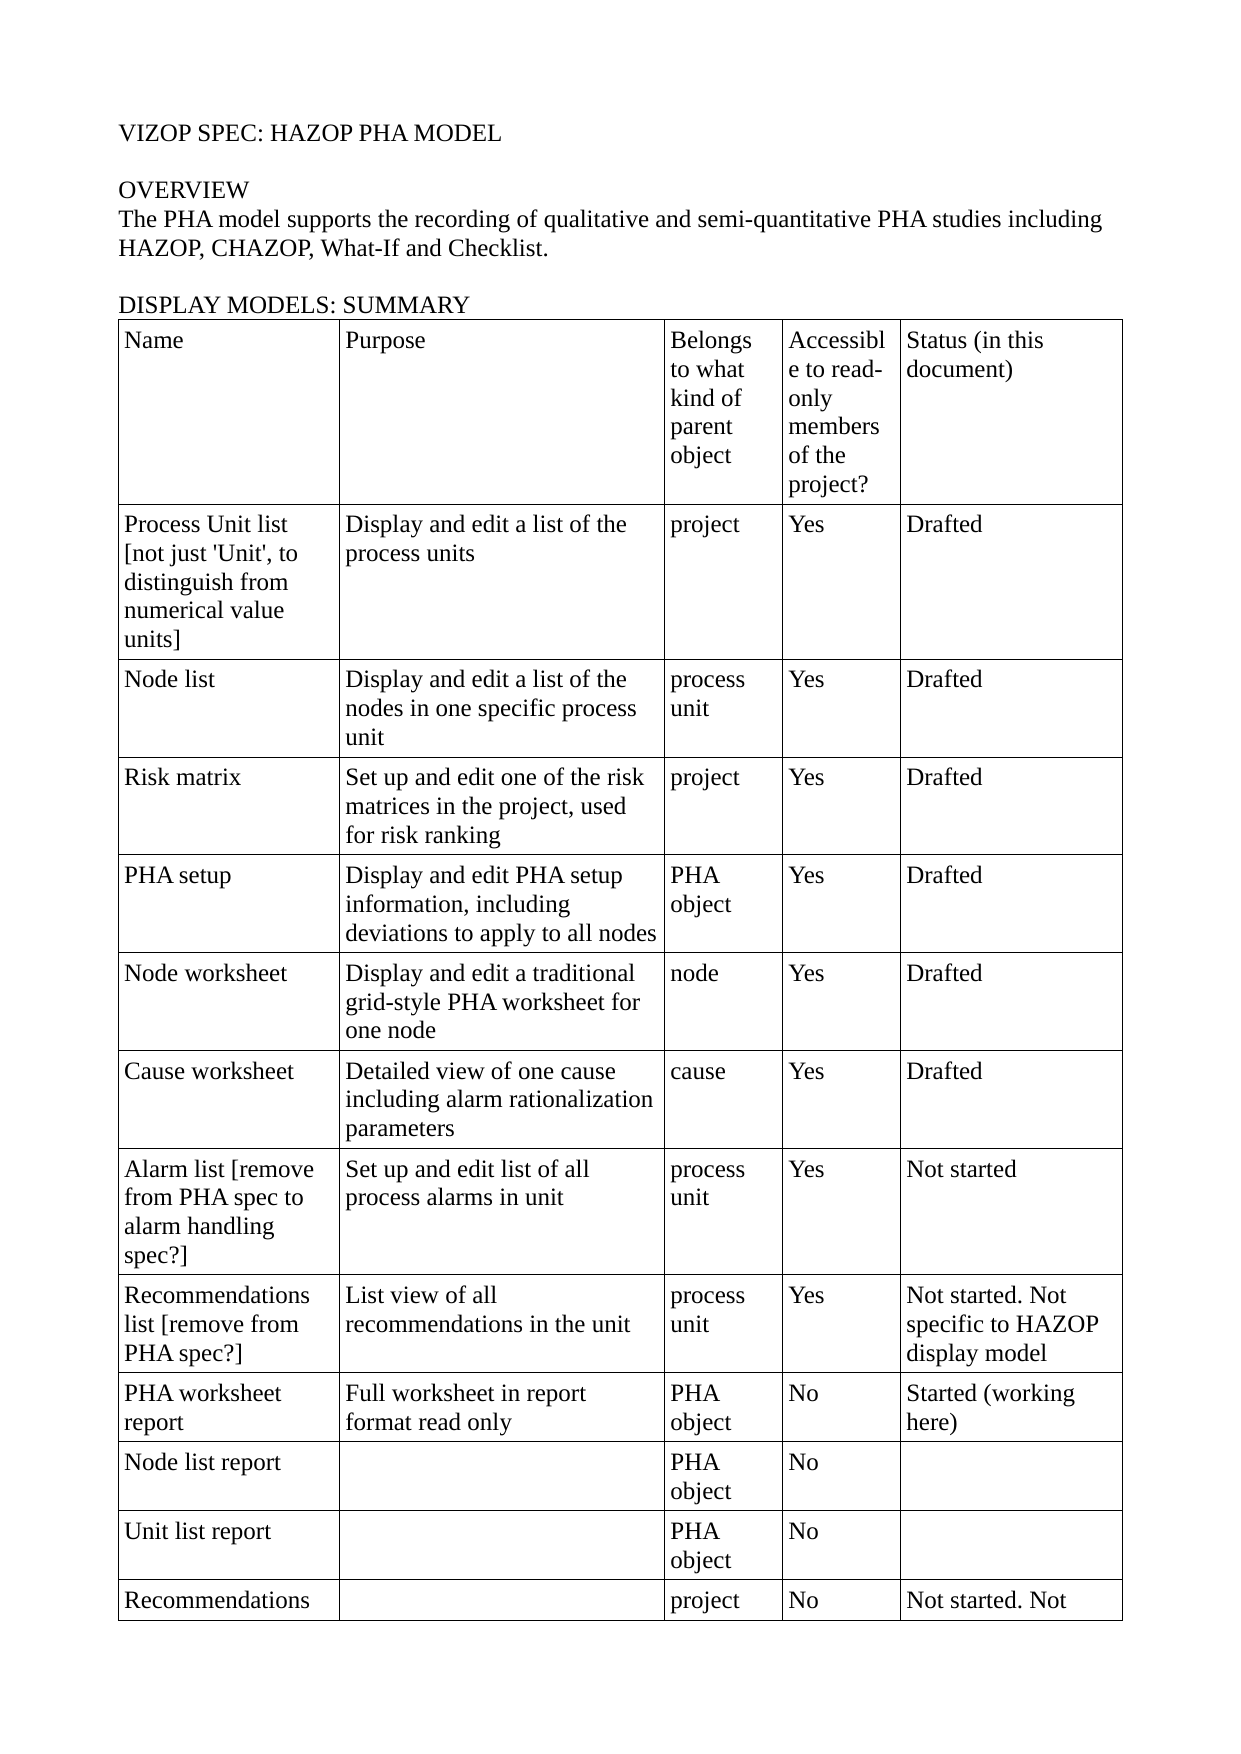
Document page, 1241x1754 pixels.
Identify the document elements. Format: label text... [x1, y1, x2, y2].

table_cell PHA object [665, 1511, 782, 1579]
table_header Name [119, 320, 339, 503]
table_cell Set up and edit one of the risk matrices in the project, used for risk ranking [340, 758, 664, 854]
table_cell Yes [783, 953, 900, 1050]
table_cell No [783, 1511, 900, 1579]
table_cell Yes [783, 660, 900, 757]
table_cell Yes [783, 1051, 900, 1148]
table_cell Started (working here) [901, 1373, 1122, 1441]
table_cell Drafted [901, 758, 1122, 854]
table_cell List view of all recommendations in the unit [340, 1275, 664, 1372]
table_header Accessible to read-only members of the project? [783, 320, 900, 503]
table_cell Drafted [901, 855, 1122, 952]
table_cell Process Unit list [not just 'Unit', to distinguish from numerical value units] [119, 505, 339, 659]
table_cell Yes [783, 1275, 900, 1372]
table_cell PHA object [665, 1373, 782, 1441]
table_cell process unit [665, 660, 782, 757]
table_cell [340, 1511, 664, 1579]
table_cell Display and edit a traditional grid-style PHA worksheet for one node [340, 953, 664, 1050]
table_cell Yes [783, 505, 900, 659]
table_cell project [665, 505, 782, 659]
table_cell Recommendations [119, 1580, 339, 1620]
table_cell Drafted [901, 953, 1122, 1050]
table_cell Cause worksheet [119, 1051, 339, 1148]
table_cell Recommendations list [remove from PHA spec?] [119, 1275, 339, 1372]
table_cell process unit [665, 1149, 782, 1274]
table_cell Set up and edit list of all process alarms in unit [340, 1149, 664, 1274]
table_cell No [783, 1580, 900, 1620]
table_cell Risk matrix [119, 758, 339, 854]
table_cell Unit list report [119, 1511, 339, 1579]
table_cell [340, 1580, 664, 1620]
text OVERVIEW [118, 176, 1122, 204]
table_cell Display and edit PHA setup information, including deviations to apply to all nodes [340, 855, 664, 952]
table_cell Not started [901, 1149, 1122, 1274]
table_cell Yes [783, 1149, 900, 1274]
table_cell Drafted [901, 660, 1122, 757]
table_cell Detailed view of one cause including alarm rationalization parameters [340, 1051, 664, 1148]
table_cell project [665, 758, 782, 854]
table_cell Node worksheet [119, 953, 339, 1050]
table_cell Yes [783, 758, 900, 854]
table_cell Not started. Not [901, 1580, 1122, 1620]
table_cell Alarm list [remove from PHA spec to alarm handling spec?] [119, 1149, 339, 1274]
table_cell project [665, 1580, 782, 1620]
table_header Purpose [340, 320, 664, 503]
table_cell Display and edit a list of the nodes in one specific process unit [340, 660, 664, 757]
table_cell PHA object [665, 855, 782, 952]
table_cell PHA worksheet report [119, 1373, 339, 1441]
table_cell Node list report [119, 1442, 339, 1510]
table_header Status (in this document) [901, 320, 1122, 503]
table_cell Drafted [901, 505, 1122, 659]
table_cell process unit [665, 1275, 782, 1372]
table_cell No [783, 1373, 900, 1441]
table_cell node [665, 953, 782, 1050]
table_cell Display and edit a list of the process units [340, 505, 664, 659]
table_cell Node list [119, 660, 339, 757]
text DISPLAY MODELS: SUMMARY [118, 291, 1122, 319]
table_cell Full worksheet in report format read only [340, 1373, 664, 1441]
table_header Belongs to what kind of parent object [665, 320, 782, 503]
table_cell PHA setup [119, 855, 339, 952]
table_cell Yes [783, 855, 900, 952]
table_cell [340, 1442, 664, 1510]
text VIZOP SPEC: HAZOP PHA MODEL [118, 118, 1122, 147]
table_cell Not started. Not specific to HAZOP display model [901, 1275, 1122, 1372]
table_cell PHA object [665, 1442, 782, 1510]
table_cell [901, 1511, 1122, 1579]
text The PHA model supports the recording of qualitative and semi-quantitative PHA studies including HAZOP, CHAZOP, What-If and Checklist. [118, 204, 1122, 262]
table_cell No [783, 1442, 900, 1510]
table_cell cause [665, 1051, 782, 1148]
table_cell Drafted [901, 1051, 1122, 1148]
table_cell [901, 1442, 1122, 1510]
